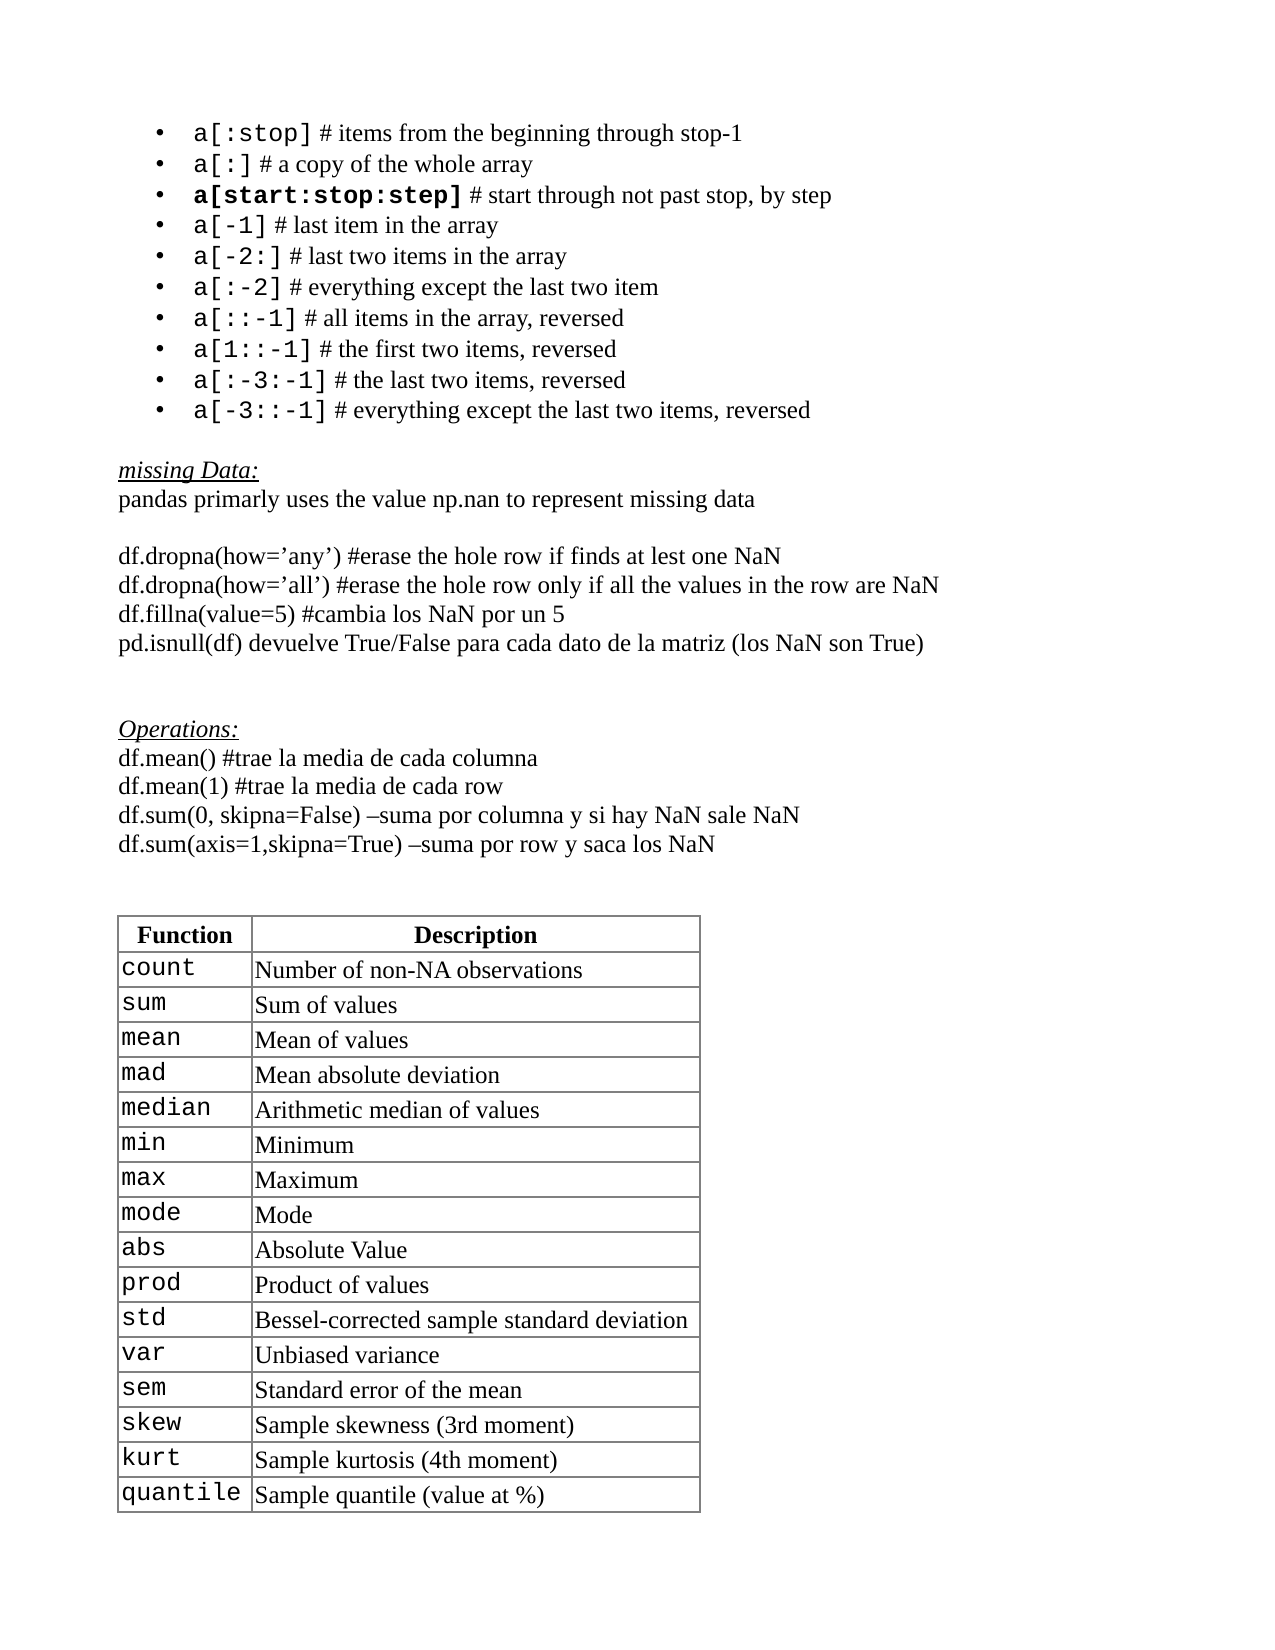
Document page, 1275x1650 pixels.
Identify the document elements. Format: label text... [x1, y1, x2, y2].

text df.mean(1) #trae la media de cada row [118, 771, 1157, 800]
table_cell quantile [119, 1478, 251, 1511]
table_cell Unbiased variance [253, 1338, 699, 1371]
table_cell prod [119, 1268, 251, 1301]
table_cell mode [119, 1198, 251, 1231]
text missing Data: [118, 455, 1157, 484]
table_cell Arithmetic median of values [253, 1093, 699, 1126]
table_cell min [119, 1128, 251, 1161]
text df.mean() #trae la media de cada columna [118, 743, 1157, 771]
list a[::-1] # all items in the array, reversed [156, 303, 1157, 334]
list a[:-3:-1] # the last two items, reversed [156, 365, 1157, 396]
table_cell median [119, 1093, 251, 1126]
list a[-2:] # last two items in the array [156, 241, 1157, 272]
table_cell Minimum [253, 1128, 699, 1161]
table_cell max [119, 1163, 251, 1196]
text df.dropna(how=’any’) #erase the hole row if finds at lest one NaN [118, 541, 1157, 570]
text df.dropna(how=’all’) #erase the hole row only if all the values in the row are NaN [118, 570, 1157, 599]
table_cell kurt [119, 1443, 251, 1476]
table_cell Mean of values [253, 1023, 699, 1056]
table_cell sum [119, 988, 251, 1021]
table_cell Number of non-NA observations [253, 953, 699, 986]
table_cell mean [119, 1023, 251, 1056]
text df.fillna(value=5) #cambia los NaN por un 5 [118, 599, 1157, 628]
list a[:] # a copy of the whole array [156, 149, 1157, 180]
text df.sum(axis=1,skipna=True) –suma por row y saca los NaN [118, 829, 1157, 858]
table_cell sem [119, 1373, 251, 1406]
table_cell Product of values [253, 1268, 699, 1301]
list a[1::-1] # the first two items, reversed [156, 334, 1157, 365]
table_cell abs [119, 1233, 251, 1266]
text pd.isnull(df) devuelve True/False para cada dato de la matriz (los NaN son True) [118, 628, 1157, 656]
list a[:-2] # everything except the last two item [156, 272, 1157, 303]
table_cell var [119, 1338, 251, 1371]
table_cell Mode [253, 1198, 699, 1231]
list a[-1] # last item in the array [156, 211, 1157, 241]
table_header Function [119, 917, 251, 951]
table_cell Absolute Value [253, 1233, 699, 1266]
table_cell mad [119, 1058, 251, 1091]
table_cell Sum of values [253, 988, 699, 1021]
table_cell skew [119, 1408, 251, 1441]
list a[:stop] # items from the beginning through stop-1 [156, 118, 1157, 149]
table_cell Bessel-corrected sample standard deviation [253, 1303, 699, 1336]
table_header Description [253, 917, 699, 951]
text df.sum(0, skipna=False) –suma por columna y si hay NaN sale NaN [118, 800, 1157, 829]
table_cell Mean absolute deviation [253, 1058, 699, 1091]
table_cell Sample kurtosis (4th moment) [253, 1443, 699, 1476]
list a[start:stop:step] # start through not past stop, by step [156, 180, 1157, 211]
table_cell Maximum [253, 1163, 699, 1196]
table_cell Sample quantile (value at %) [253, 1478, 699, 1511]
table_cell Standard error of the mean [253, 1373, 699, 1406]
table_cell Sample skewness (3rd moment) [253, 1408, 699, 1441]
text pandas primarly uses the value np.nan to represent missing data [118, 484, 1157, 513]
text Operations: [118, 714, 1157, 743]
table_cell count [119, 953, 251, 986]
list a[-3::-1] # everything except the last two items, reversed [156, 396, 1157, 426]
table_cell std [119, 1303, 251, 1336]
